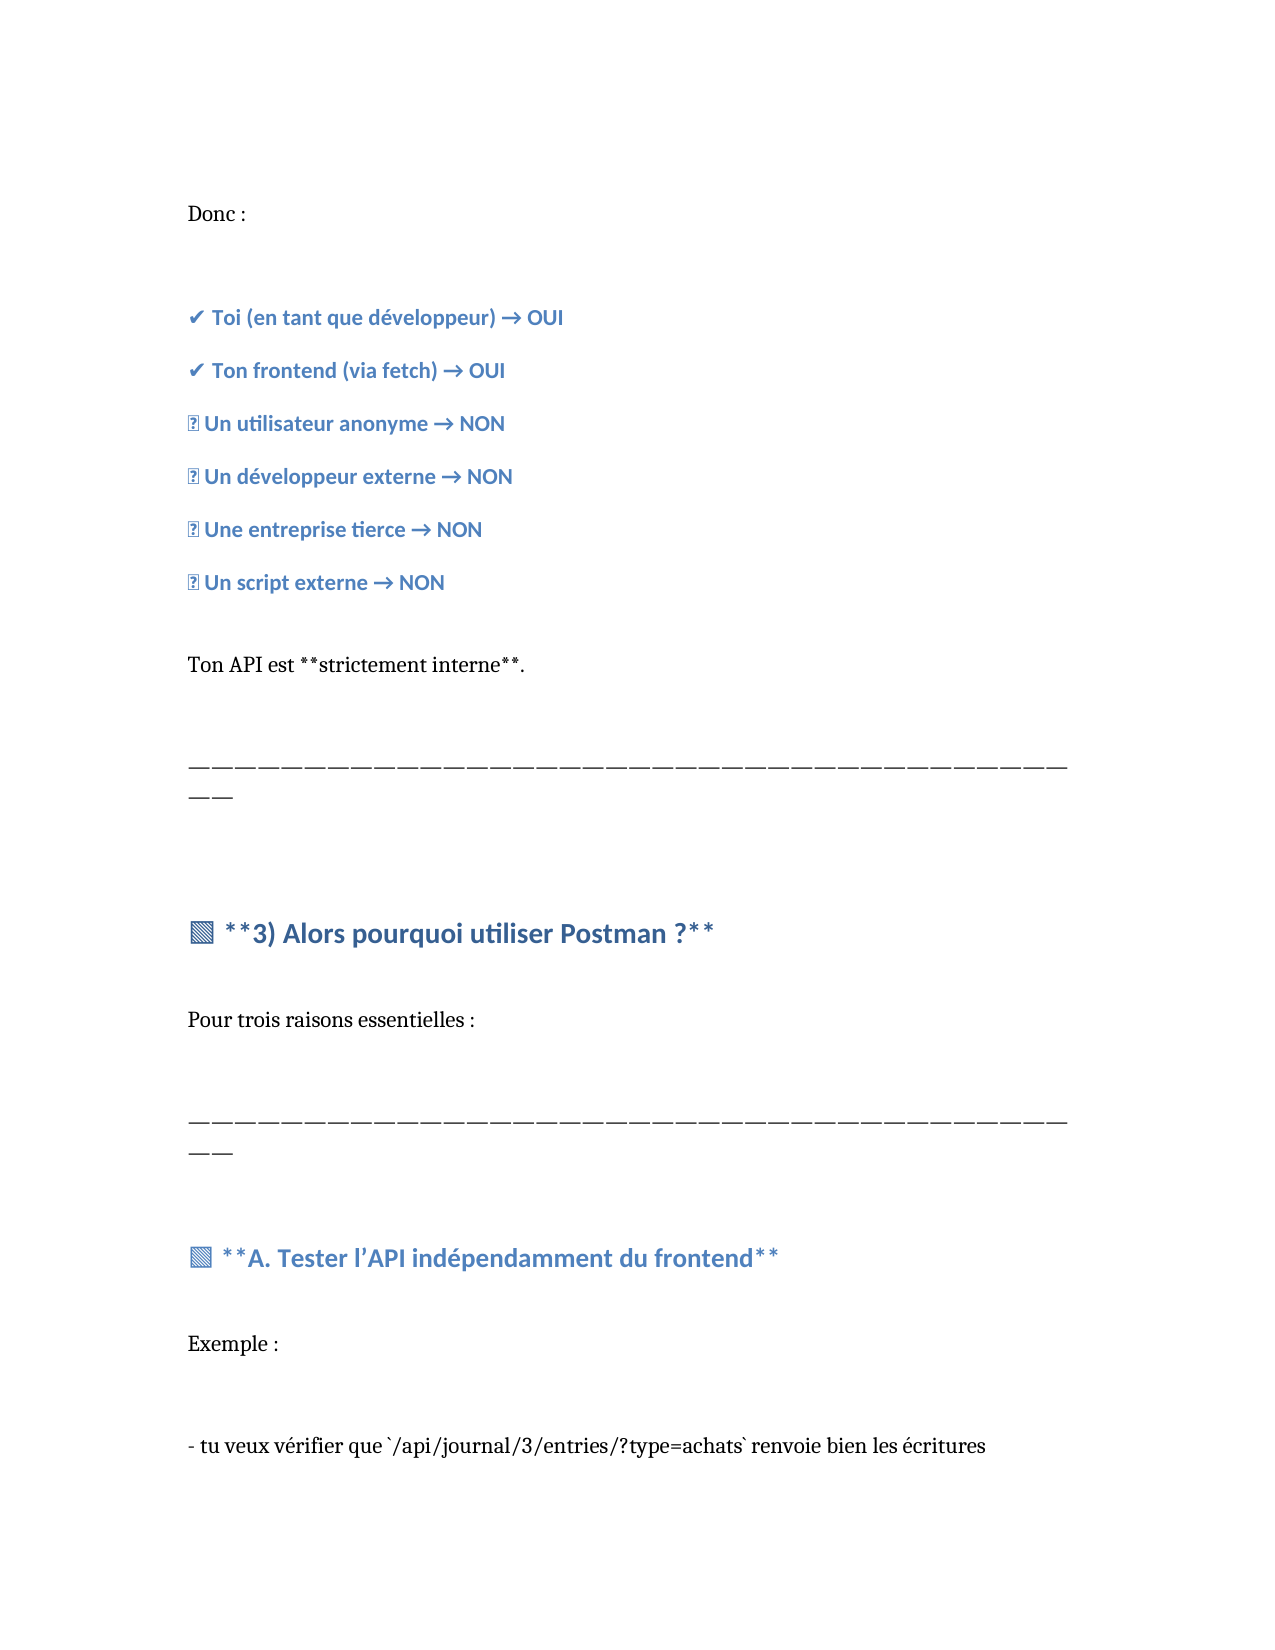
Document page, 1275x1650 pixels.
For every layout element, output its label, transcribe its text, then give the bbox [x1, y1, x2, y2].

text - tu veux vérifier que `/api/journal/3/entries/?type=achats` renvoie bien les écritures [187, 1432, 1087, 1459]
subtitle ❌ Un script externe → NON [187, 568, 1087, 596]
subtitle ✔️ Ton frontend (via fetch) → OUI [187, 356, 1087, 384]
text Ton API est **strictement interne**. [187, 651, 1087, 678]
subtitle ❌ Un développeur externe → NON [187, 462, 1087, 490]
subtitle ❌ Une entreprise tierce → NON [187, 515, 1087, 543]
text ―――――――――――――――――――――――――――――――――――――――― [187, 1109, 1087, 1166]
subtitle ✔️ Toi (en tant que développeur) → OUI [187, 303, 1087, 331]
subtitle 🟩 **A. Tester l’API indépendamment du frontend** [187, 1241, 1087, 1274]
text Donc : [187, 201, 1087, 227]
subtitle 🟩 **3) Alors pourquoi utiliser Postman ?** [187, 915, 1087, 951]
text ―――――――――――――――――――――――――――――――――――――――― [187, 753, 1087, 810]
text Exemple : [187, 1330, 1087, 1357]
text Pour trois raisons essentielles : [187, 1007, 1087, 1033]
subtitle ❌ Un utilisateur anonyme → NON [187, 409, 1087, 437]
